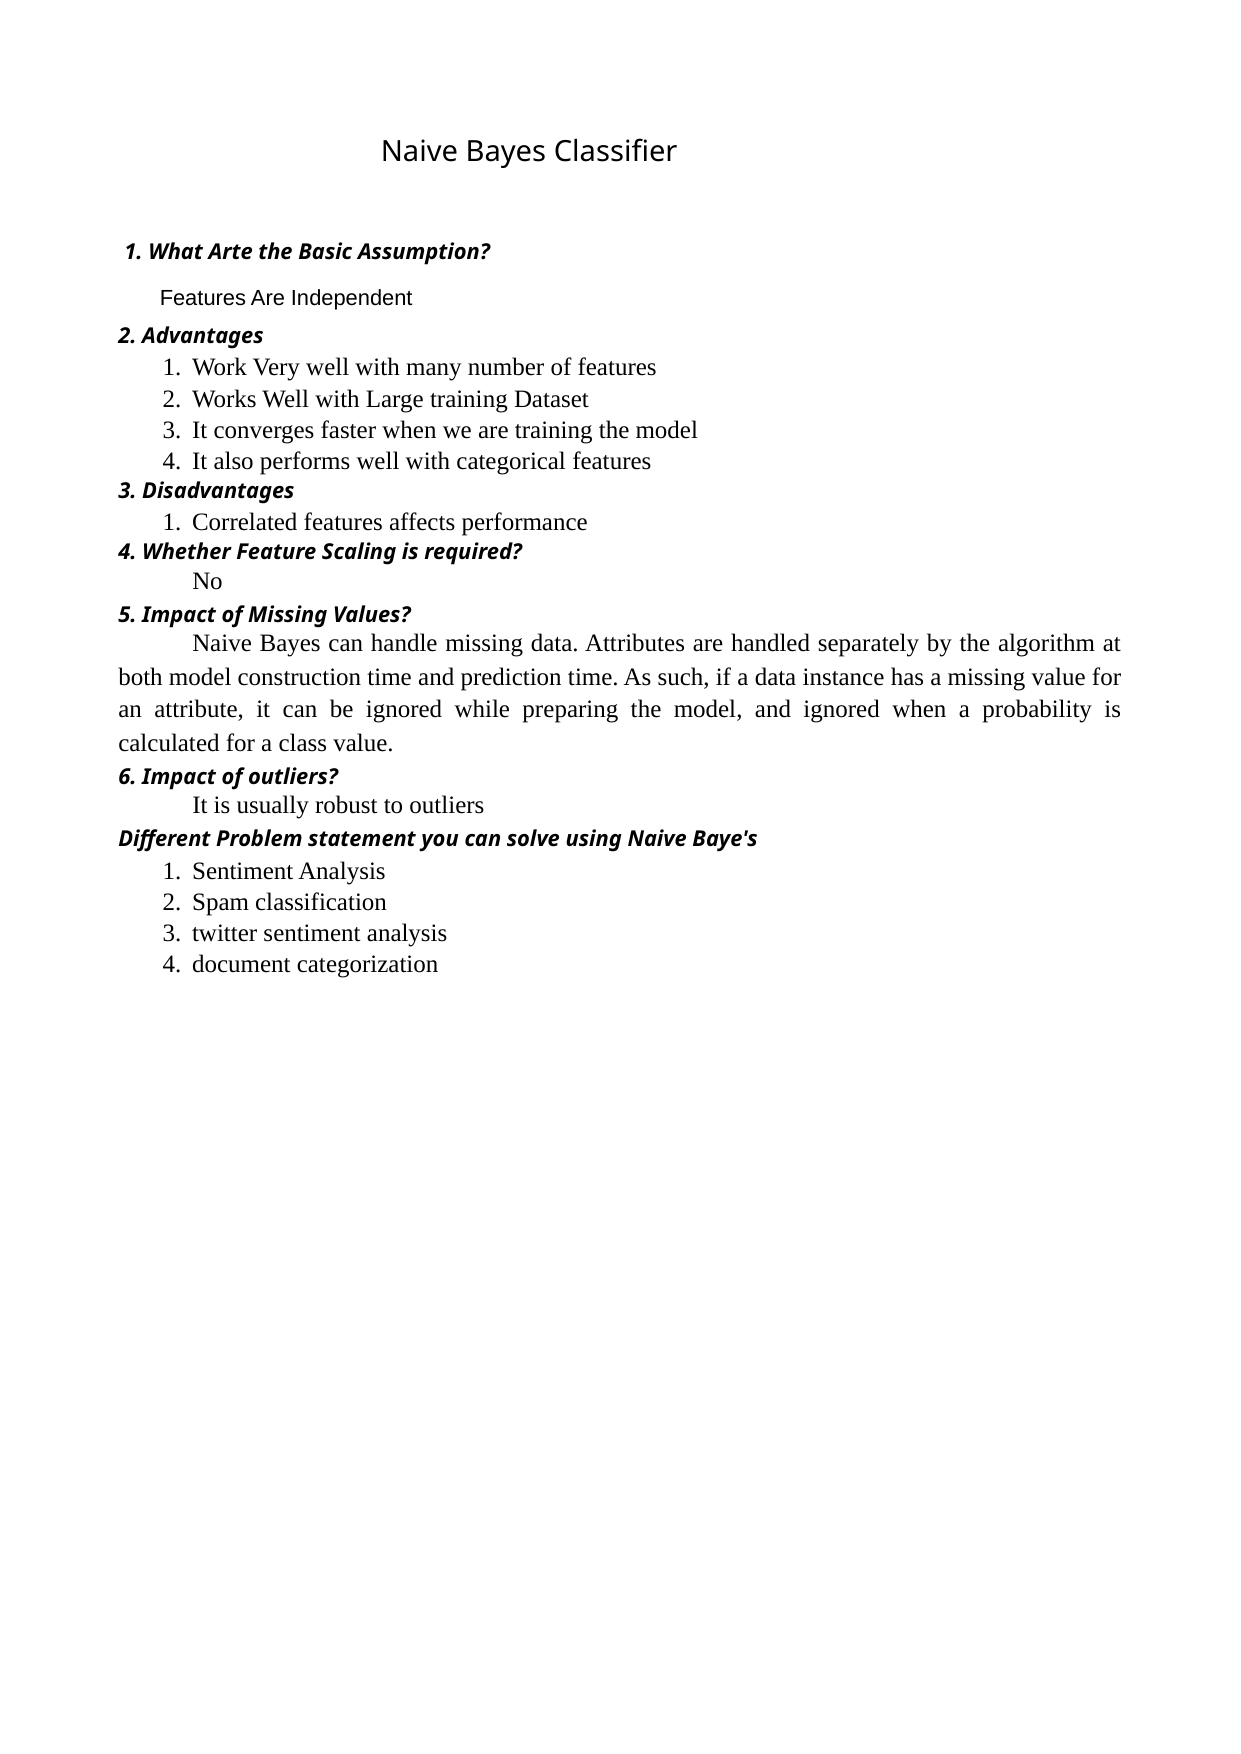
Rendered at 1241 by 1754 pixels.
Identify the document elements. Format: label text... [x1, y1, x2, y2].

subtitle Different Problem statement you can solve using Naive Baye's [118, 823, 1122, 853]
list It converges faster when we are training the model [162, 412, 1122, 444]
list twitter sentiment analysis [162, 916, 1122, 947]
list Work Very well with many number of features [162, 350, 1122, 381]
subtitle 3. Disadvantages [118, 475, 1122, 505]
subtitle 5. Impact of Missing Values? [118, 599, 1122, 628]
text No [118, 566, 1122, 594]
list Spam classification [162, 884, 1122, 916]
list Sentiment Analysis [162, 853, 1122, 884]
list Correlated features affects performance [162, 505, 1122, 536]
subtitle 4. Whether Feature Scaling is required? [118, 536, 1122, 566]
subtitle Features Are Independent [159, 285, 1122, 310]
text It is usually robust to outliers [118, 790, 1122, 819]
subtitle 6. Impact of outliers? [118, 761, 1122, 790]
text Naive Bayes can handle missing data. Attributes are handled separately by the algorithm at both model construction time and prediction time. As such, if a data instance has a missing value for an attribute, it can be ignored while preparing the model, and ignored when a probability is calculated for a class value. [118, 628, 1122, 756]
subtitle 1. What Arte the Basic Assumption? [124, 236, 1122, 266]
subtitle 2. Advantages [118, 320, 1122, 350]
list It also performs well with categorical features [162, 444, 1122, 475]
list Works Well with Large training Dataset [162, 381, 1122, 412]
list document categorization [162, 947, 1122, 978]
subtitle Naive Bayes Classifier [381, 131, 1122, 170]
